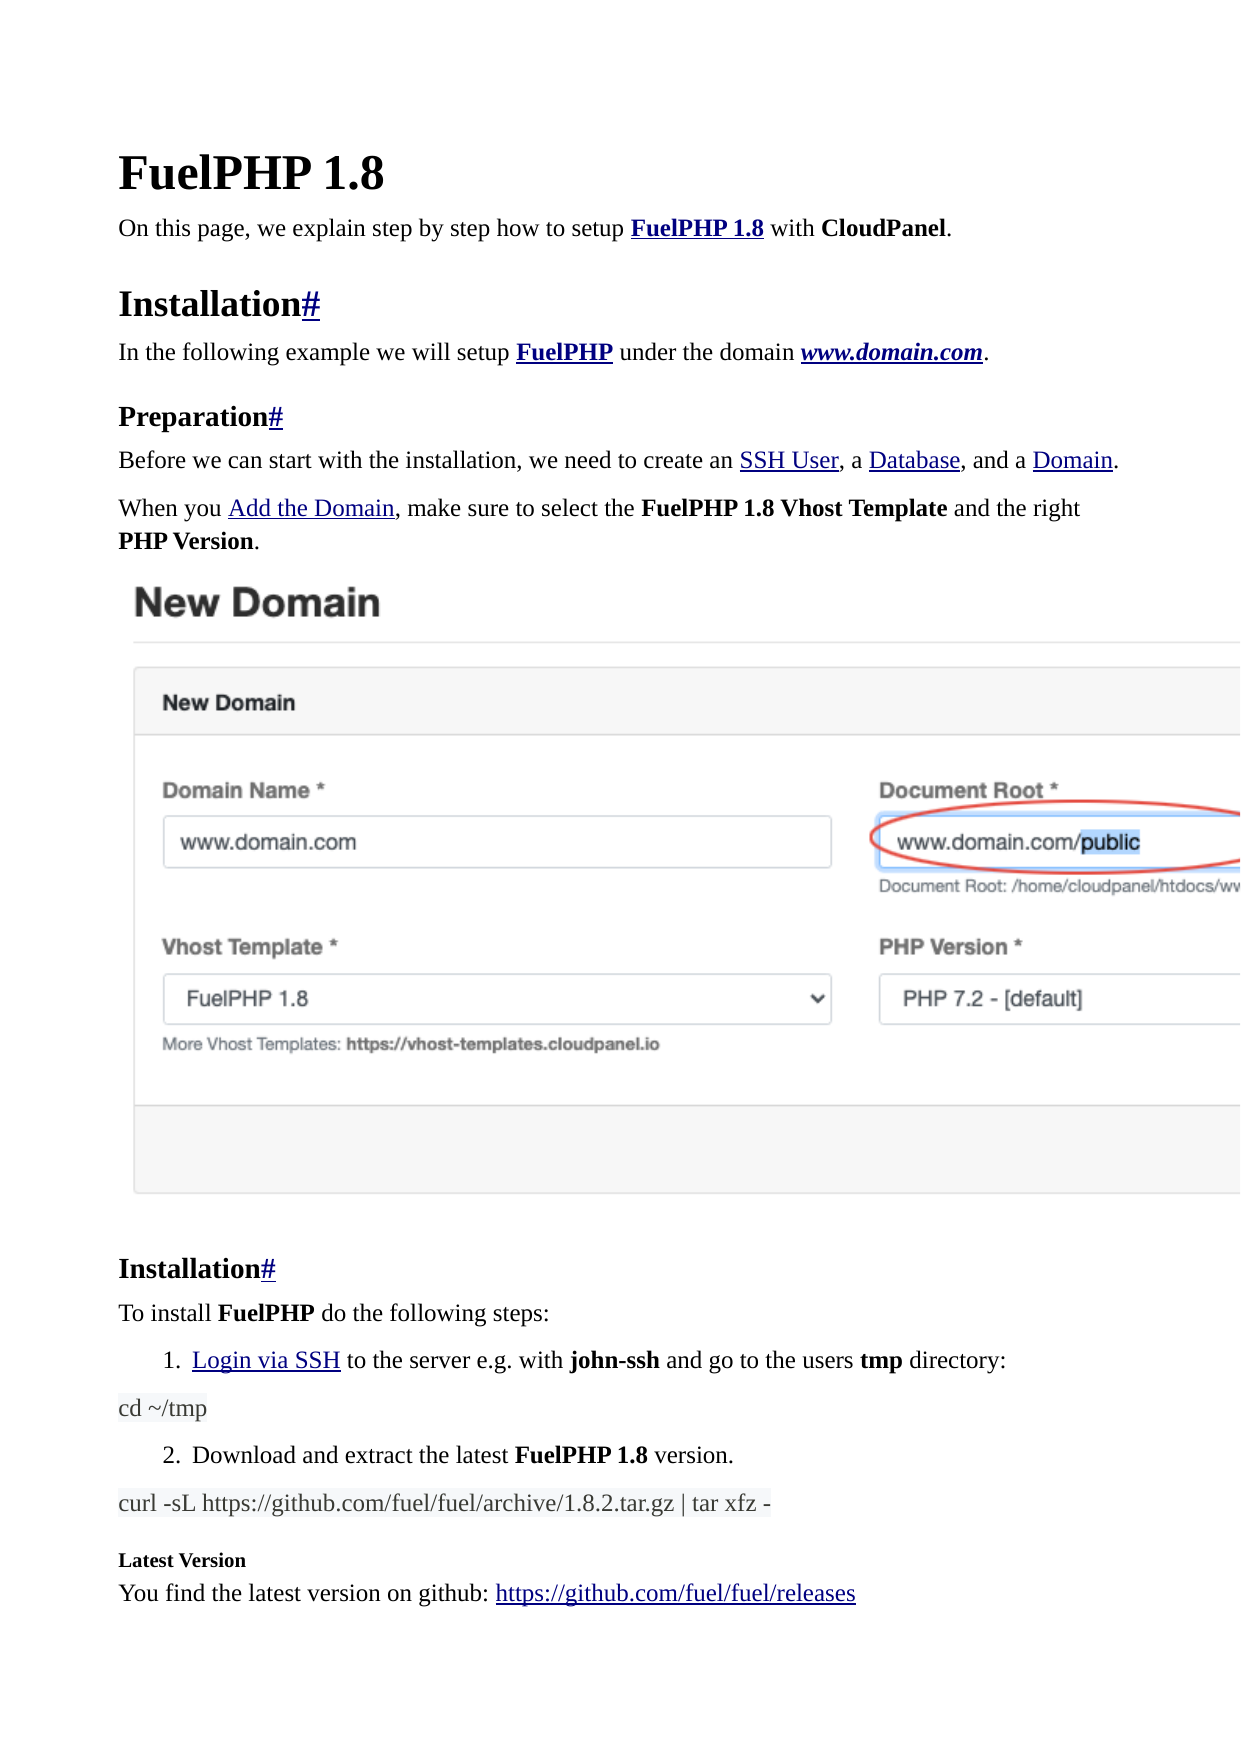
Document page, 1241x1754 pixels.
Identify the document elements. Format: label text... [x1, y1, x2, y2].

text curl -sL https://github.com/fuel/fuel/archive/1.8.2.tar.gz | tar xfz - [118, 1488, 1122, 1517]
subtitle FuelPHP 1.8 [118, 143, 1122, 201]
text To install FuelPHP do the following steps: [118, 1298, 1122, 1326]
list Download and extract the latest FuelPHP 1.8 version. [162, 1440, 1122, 1469]
picture [118, 573, 1241, 1213]
text In the following example we will setup FuelPHP under the domain www.domain.com. [118, 337, 1122, 366]
subtitle Installation# [118, 282, 1122, 325]
subtitle Installation# [118, 1252, 1122, 1285]
text Before we can start with the installation, we need to create an SSH User, a Database, and a Domain. [118, 445, 1122, 474]
text When you Add the Domain, make sure to select the FuelPHP 1.8 Vhost Template and the right PHP Version. [118, 493, 1122, 555]
text On this page, we explain step by step how to setup FuelPHP 1.8 with CloudPanel. [118, 213, 1122, 242]
subtitle Preparation# [118, 399, 1122, 433]
text You find the latest version on github: https://github.com/fuel/fuel/releases [118, 1578, 1122, 1607]
subtitle Latest Version [118, 1548, 1122, 1572]
text cd ~/tmp [118, 1393, 1122, 1422]
list Login via SSH to the server e.g. with john-ssh and go to the users tmp directory: [162, 1345, 1122, 1374]
